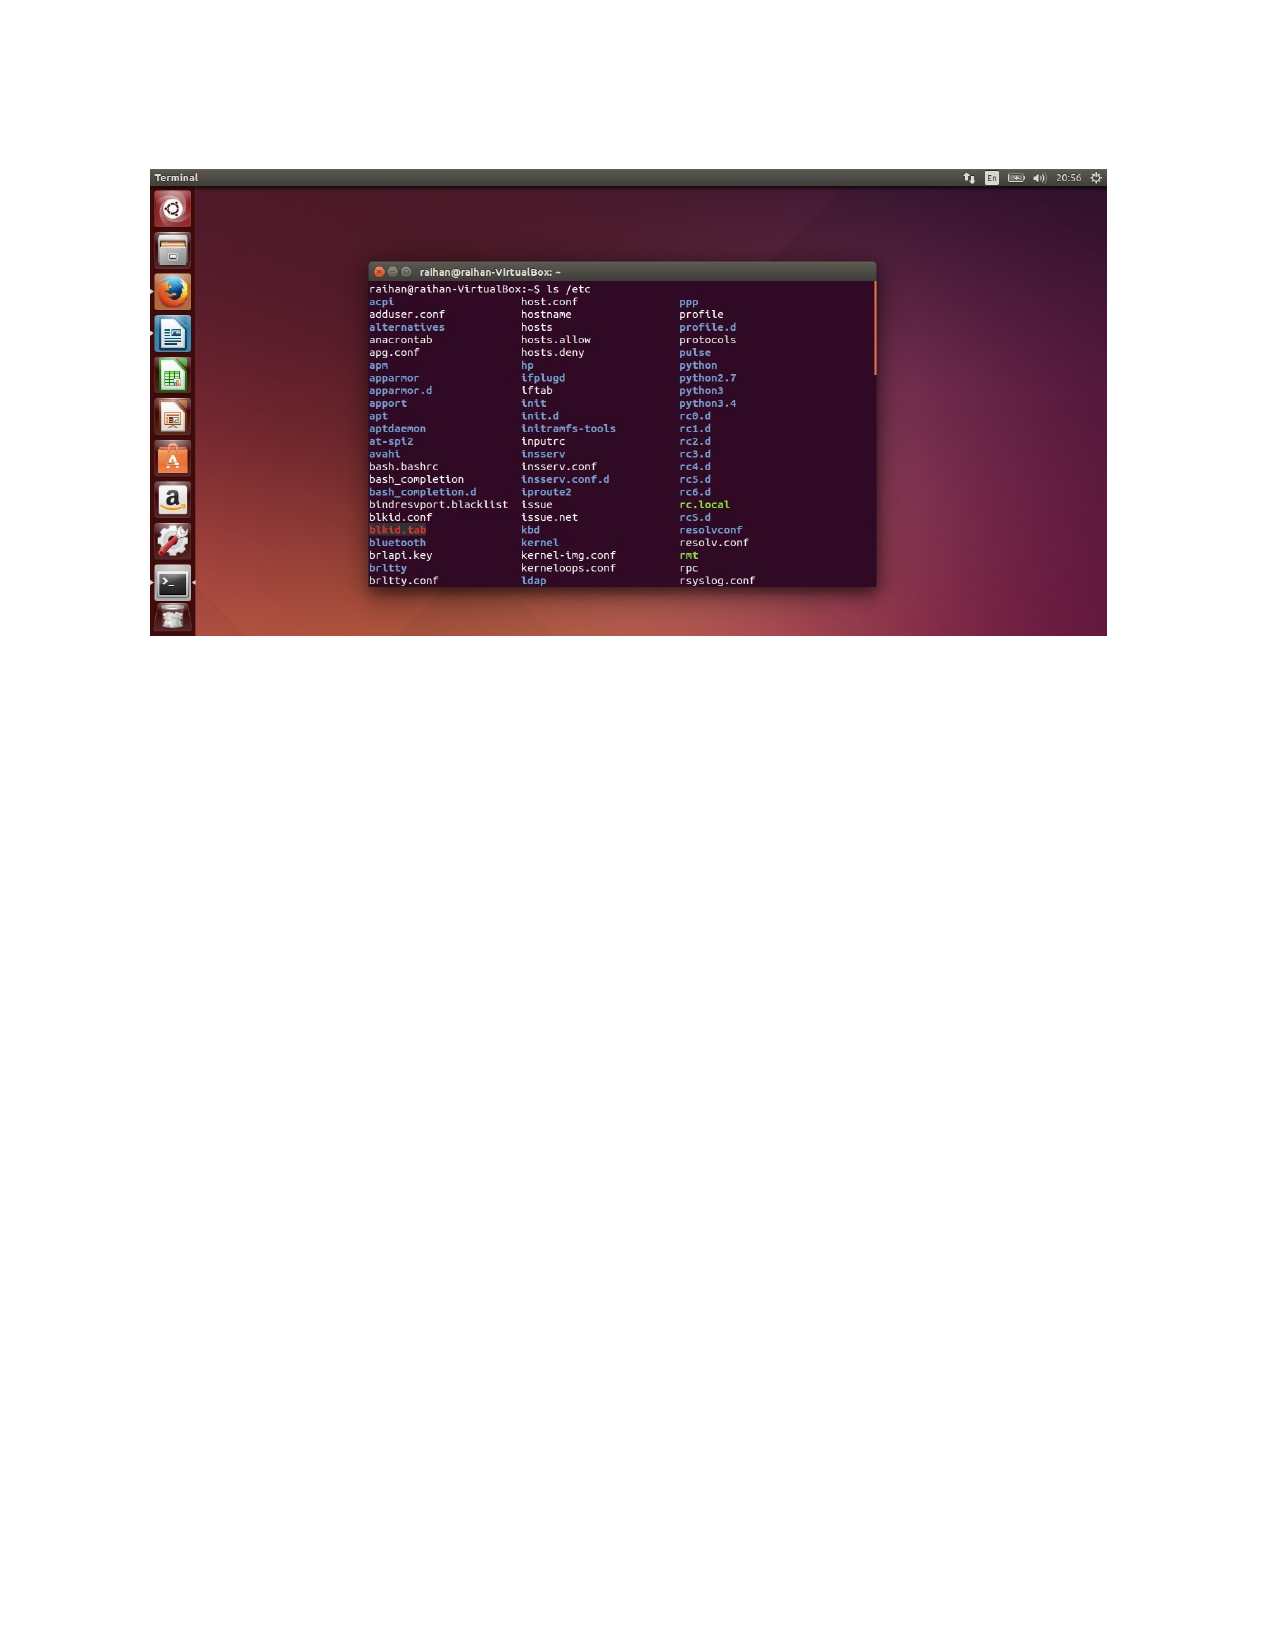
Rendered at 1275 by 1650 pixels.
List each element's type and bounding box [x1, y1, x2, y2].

picture [150, 169, 1107, 636]
